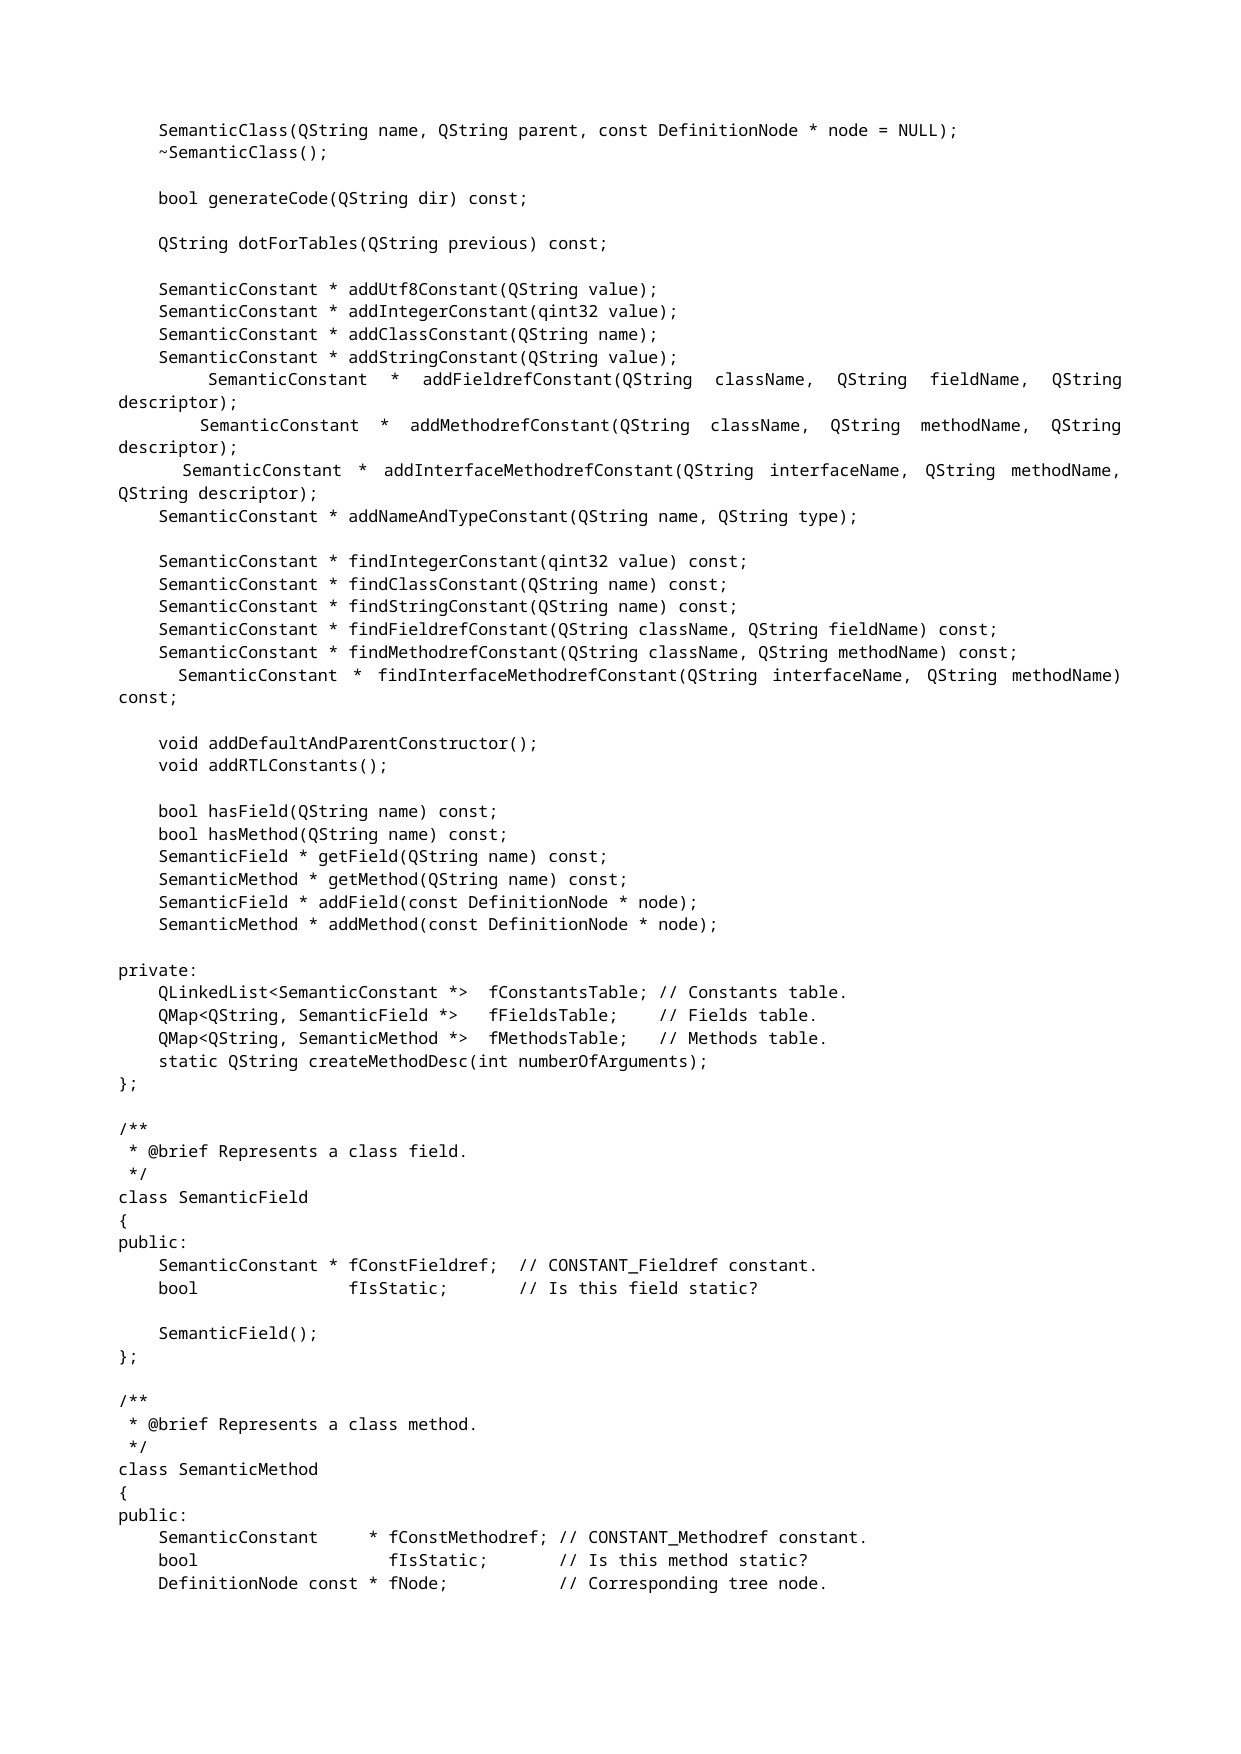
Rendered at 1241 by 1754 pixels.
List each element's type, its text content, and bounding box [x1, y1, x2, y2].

text SemanticConstant * fConstMethodref; // CONSTANT_Methodref constant. [118, 1526, 1122, 1549]
text bool fIsStatic; // Is this field static? [118, 1276, 1122, 1299]
text SemanticConstant * addUtf8Constant(QString value); [118, 277, 1122, 300]
text SemanticConstant * findIntegerConstant(qint32 value) const; [118, 549, 1122, 572]
text SemanticMethod * addMethod(const DefinitionNode * node); [118, 913, 1122, 936]
text void addDefaultAndParentConstructor(); [118, 731, 1122, 754]
text bool fIsStatic; // Is this method static? [118, 1549, 1122, 1571]
text public: [118, 1503, 1122, 1526]
text QString dotForTables(QString previous) const; [118, 232, 1122, 254]
text * @brief Represents a class method. [118, 1412, 1122, 1435]
text SemanticConstant * addNameAndTypeConstant(QString name, QString type); [118, 504, 1122, 527]
text { [118, 1208, 1122, 1231]
text }; [118, 1344, 1122, 1367]
text SemanticConstant * findInterfaceMethodrefConstant(QString interfaceName, QString methodName) const; [118, 663, 1122, 708]
text SemanticConstant * addIntegerConstant(qint32 value); [118, 300, 1122, 322]
text SemanticConstant * addInterfaceMethodrefConstant(QString interfaceName, QString methodName, QString descriptor); [118, 459, 1122, 504]
text SemanticConstant * findClassConstant(QString name) const; [118, 572, 1122, 595]
text SemanticConstant * findFieldrefConstant(QString className, QString fieldName) const; [118, 618, 1122, 640]
text void addRTLConstants(); [118, 754, 1122, 777]
text SemanticField * addField(const DefinitionNode * node); [118, 890, 1122, 913]
text class SemanticField [118, 1185, 1122, 1208]
text SemanticConstant * addClassConstant(QString name); [118, 322, 1122, 345]
text DefinitionNode const * fNode; // Corresponding tree node. [118, 1571, 1122, 1594]
text /** [118, 1390, 1122, 1412]
text SemanticClass(QString name, QString parent, const DefinitionNode * node = NULL); [118, 118, 1122, 141]
text SemanticConstant * addStringConstant(QString value); [118, 345, 1122, 368]
text /** [118, 1117, 1122, 1140]
text SemanticConstant * addFieldrefConstant(QString className, QString fieldName, QString descriptor); [118, 368, 1122, 413]
text QLinkedList<SemanticConstant *> fConstantsTable; // Constants table. [118, 981, 1122, 1004]
text public: [118, 1231, 1122, 1253]
text static QString createMethodDesc(int numberOfArguments); [118, 1049, 1122, 1072]
text class SemanticMethod [118, 1458, 1122, 1481]
text SemanticConstant * findMethodrefConstant(QString className, QString methodName) const; [118, 640, 1122, 663]
text */ [118, 1163, 1122, 1185]
text bool hasField(QString name) const; [118, 799, 1122, 822]
text { [118, 1481, 1122, 1503]
text SemanticField * getField(QString name) const; [118, 845, 1122, 867]
text SemanticMethod * getMethod(QString name) const; [118, 867, 1122, 890]
text bool hasMethod(QString name) const; [118, 822, 1122, 845]
text * @brief Represents a class field. [118, 1140, 1122, 1163]
text QMap<QString, SemanticMethod *> fMethodsTable; // Methods table. [118, 1026, 1122, 1049]
text */ [118, 1435, 1122, 1458]
text SemanticConstant * fConstFieldref; // CONSTANT_Fieldref constant. [118, 1253, 1122, 1276]
text ~SemanticClass(); [118, 141, 1122, 163]
text private: [118, 958, 1122, 981]
text bool generateCode(QString dir) const; [118, 186, 1122, 209]
text }; [118, 1072, 1122, 1094]
text QMap<QString, SemanticField *> fFieldsTable; // Fields table. [118, 1004, 1122, 1026]
text SemanticConstant * findStringConstant(QString name) const; [118, 595, 1122, 618]
text SemanticConstant * addMethodrefConstant(QString className, QString methodName, QString descriptor); [118, 413, 1122, 459]
text SemanticField(); [118, 1322, 1122, 1344]
